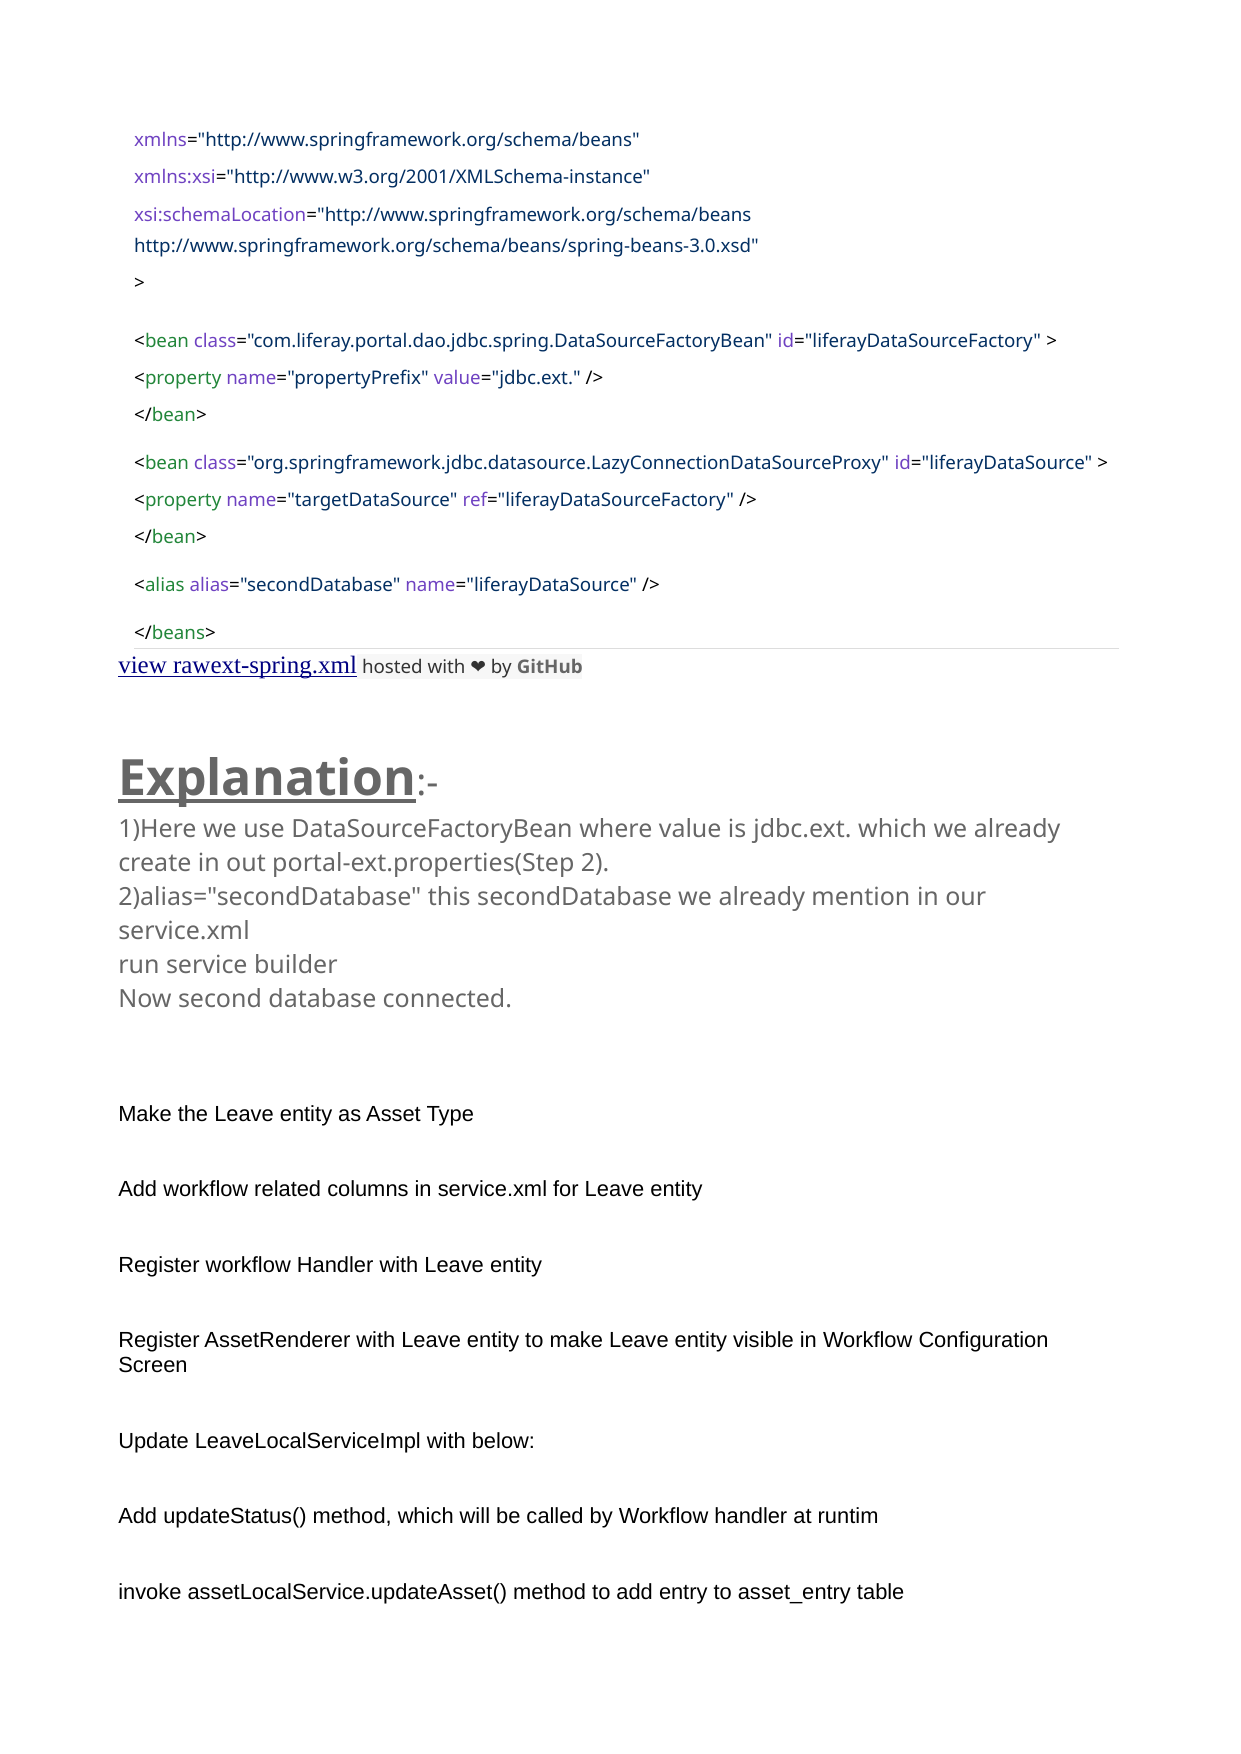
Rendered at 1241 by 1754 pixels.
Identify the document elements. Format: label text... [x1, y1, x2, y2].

table_cell [131, 552, 1122, 563]
table_cell [118, 298, 131, 308]
table_cell [118, 393, 131, 430]
table_cell </bean> [131, 515, 1122, 552]
table_cell <property name="propertyPrefix" value="jdbc.ext." /> [131, 356, 1122, 393]
text Add workflow related columns in service.xml for Leave entity [118, 1176, 1122, 1201]
table_cell <bean class="org.springframework.jdbc.datasource.LazyConnectionDataSourceProxy" id="liferayDataSource" > [131, 441, 1122, 478]
text invoke assetLocalService.updateAsset() method to add entry to asset_entry table [118, 1578, 1122, 1604]
table_cell [118, 118, 131, 155]
table_cell xmlns="http://www.springframework.org/schema/beans" [131, 118, 1122, 155]
text Update LeaveLocalServiceImpl with below: [118, 1428, 1122, 1453]
table_cell xmlns:xsi="http://www.w3.org/2001/XMLSchema-instance" [131, 155, 1122, 192]
table_cell [118, 319, 131, 356]
text run service builder [118, 946, 1122, 981]
table_cell [131, 308, 1122, 319]
table_cell [118, 192, 131, 261]
table_cell [118, 610, 131, 651]
table_cell [118, 430, 131, 441]
table_cell > [131, 261, 1122, 298]
table_cell </bean> [131, 393, 1122, 430]
table_cell [118, 356, 131, 393]
table_cell <bean class="com.liferay.portal.dao.jdbc.spring.DataSourceFactoryBean" id="liferayDataSourceFactory" > [131, 319, 1122, 356]
table_cell xsi:schemaLocation="http://www.springframework.org/schema/beans http://www.springframework.org/schema/beans/spring-beans-3.0.xsd" [131, 192, 1122, 261]
table_cell [118, 478, 131, 515]
table_cell </beans> [131, 610, 1122, 651]
table_cell [118, 308, 131, 319]
text Register AssetRenderer with Leave entity to make Leave entity visible in Workflow Configuration Screen [118, 1327, 1122, 1377]
table_cell <property name="targetDataSource" ref="liferayDataSourceFactory" /> [131, 478, 1122, 515]
text Add updateStatus() method, which will be called by Workflow handler at runtim [118, 1503, 1122, 1528]
table_cell [118, 600, 131, 610]
table_cell [118, 261, 131, 298]
table_cell [131, 600, 1122, 610]
text Make the Leave entity as Asset Type [118, 1101, 1122, 1126]
table_cell [118, 155, 131, 192]
table_cell <alias alias="secondDatabase" name="liferayDataSource" /> [131, 563, 1122, 600]
table_cell [131, 298, 1122, 308]
table_cell [118, 441, 131, 478]
text view rawext-spring.xml hosted with ❤ by GitHub [118, 651, 1122, 679]
table_cell [118, 552, 131, 563]
text Register workflow Handler with Leave entity [118, 1252, 1122, 1277]
table_cell [118, 563, 131, 600]
table_cell [118, 515, 131, 552]
text Now second database connected. [118, 981, 1122, 1043]
text Explanation:- 1)Here we use DataSourceFactoryBean where value is jdbc.ext. which we already create in out portal-ext.properties(Step 2). 2)alias="secondDatabase" this secondDatabase we already mention in our service.xml [118, 679, 1122, 946]
table_cell [131, 430, 1122, 441]
